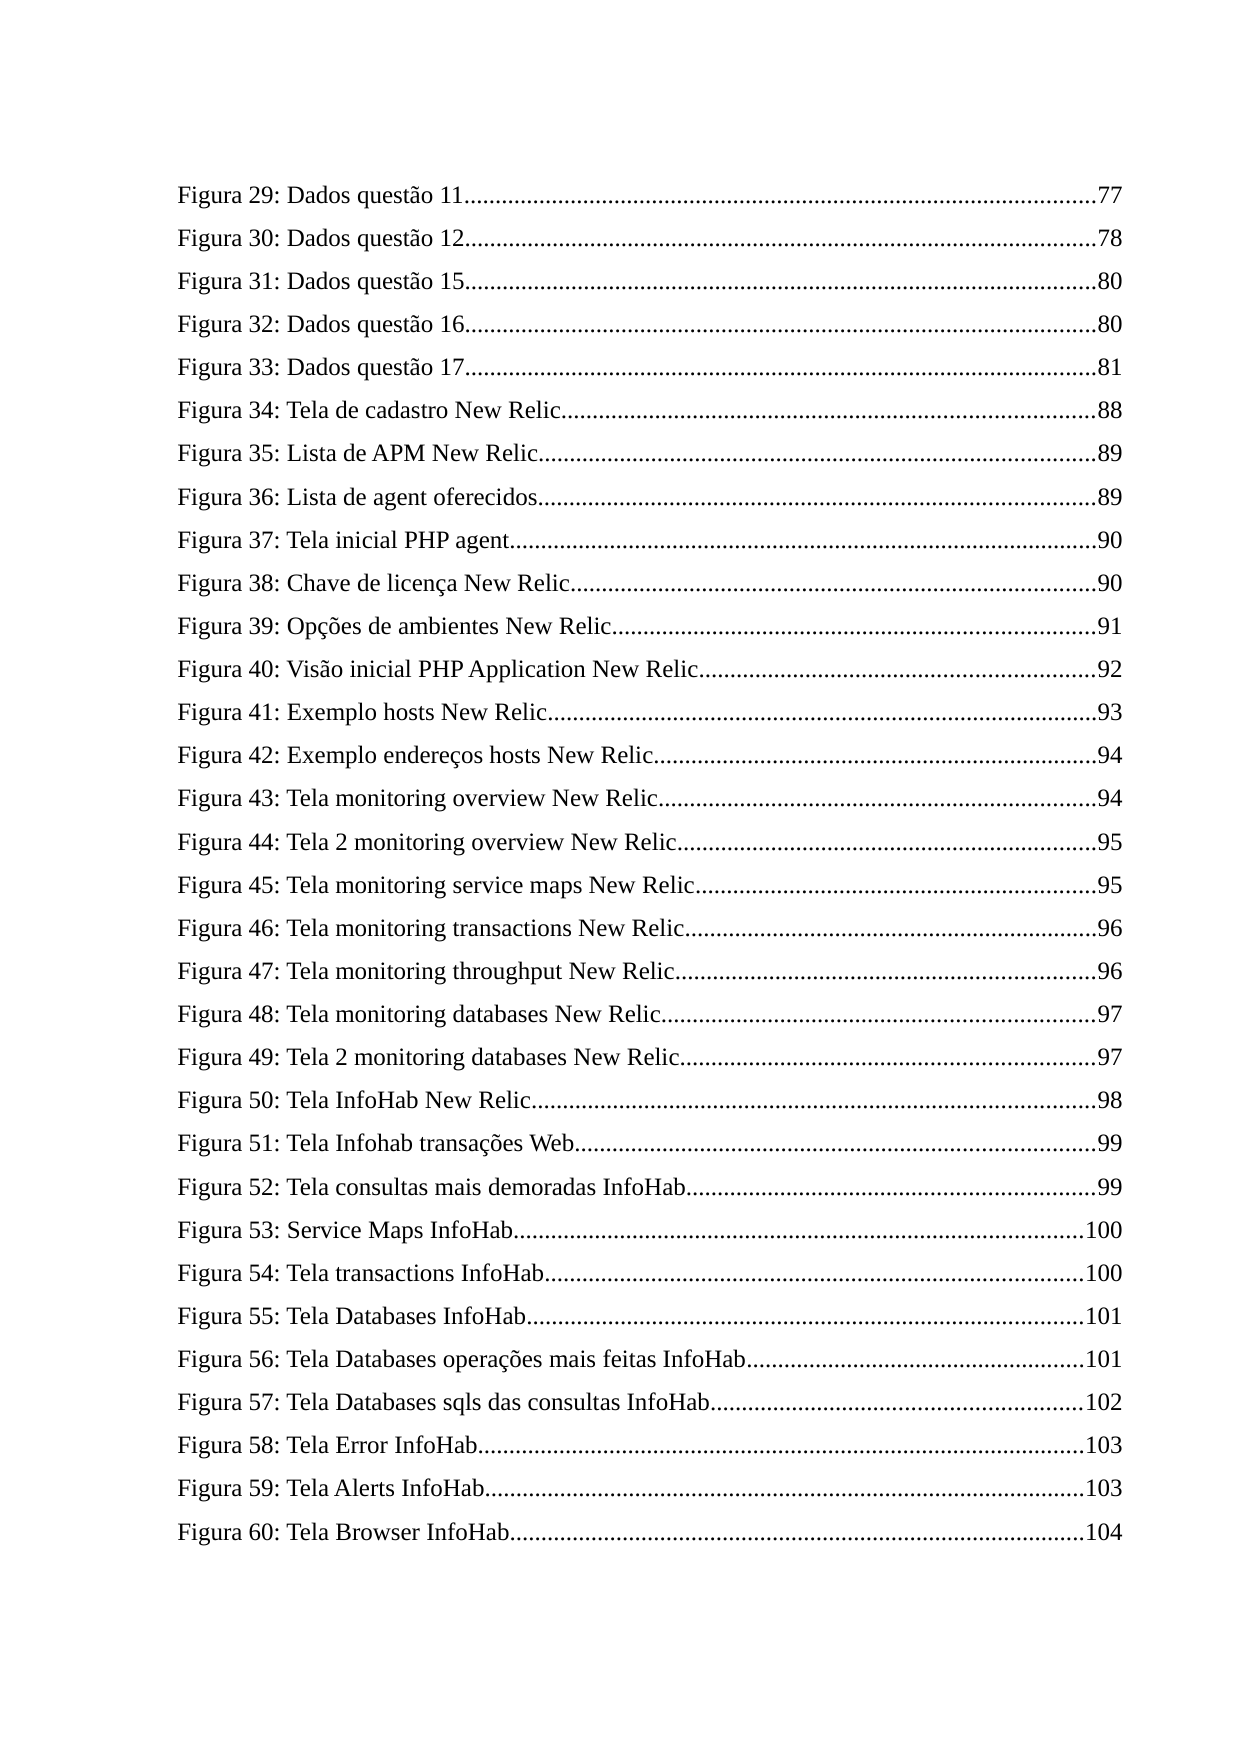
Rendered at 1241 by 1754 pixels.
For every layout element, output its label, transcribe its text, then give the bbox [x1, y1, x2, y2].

text Figura 33: Dados questão 17 81 [177, 352, 1122, 381]
text Figura 57: Tela Databases sqls das consultas InfoHab 102 [177, 1387, 1122, 1416]
text Figura 29: Dados questão 11 77 [177, 180, 1122, 208]
text Figura 44: Tela 2 monitoring overview New Relic 95 [177, 827, 1122, 855]
text Figura 45: Tela monitoring service maps New Relic 95 [177, 870, 1122, 898]
text Figura 32: Dados questão 16 80 [177, 309, 1122, 338]
text Figura 52: Tela consultas mais demoradas InfoHab 99 [177, 1172, 1122, 1200]
text Figura 41: Exemplo hosts New Relic 93 [177, 697, 1122, 726]
text Figura 46: Tela monitoring transactions New Relic 96 [177, 913, 1122, 942]
text Figura 58: Tela Error InfoHab 103 [177, 1430, 1122, 1459]
text Figura 42: Exemplo endereços hosts New Relic 94 [177, 740, 1122, 769]
text Figura 31: Dados questão 15 80 [177, 266, 1122, 295]
text Figura 59: Tela Alerts InfoHab 103 [177, 1473, 1122, 1502]
text Figura 38: Chave de licença New Relic 90 [177, 568, 1122, 597]
text Figura 43: Tela monitoring overview New Relic 94 [177, 783, 1122, 812]
text Figura 51: Tela Infohab transações Web 99 [177, 1128, 1122, 1157]
text Figura 56: Tela Databases operações mais feitas InfoHab 101 [177, 1344, 1122, 1373]
text Figura 53: Service Maps InfoHab 100 [177, 1215, 1122, 1243]
text Figura 40: Visão inicial PHP Application New Relic 92 [177, 654, 1122, 683]
text Figura 36: Lista de agent oferecidos 89 [177, 482, 1122, 510]
text Figura 35: Lista de APM New Relic 89 [177, 438, 1122, 467]
text Figura 60: Tela Browser InfoHab 104 [177, 1517, 1122, 1545]
text Figura 55: Tela Databases InfoHab 101 [177, 1301, 1122, 1330]
text Figura 39: Opções de ambientes New Relic 91 [177, 611, 1122, 640]
text Figura 49: Tela 2 monitoring databases New Relic 97 [177, 1042, 1122, 1071]
text Figura 50: Tela InfoHab New Relic 98 [177, 1085, 1122, 1114]
text Figura 30: Dados questão 12 78 [177, 223, 1122, 252]
text Figura 37: Tela inicial PHP agent 90 [177, 525, 1122, 553]
text Figura 47: Tela monitoring throughput New Relic 96 [177, 956, 1122, 985]
text Figura 34: Tela de cadastro New Relic 88 [177, 395, 1122, 424]
text Figura 54: Tela transactions InfoHab 100 [177, 1258, 1122, 1287]
text Figura 48: Tela monitoring databases New Relic 97 [177, 999, 1122, 1028]
